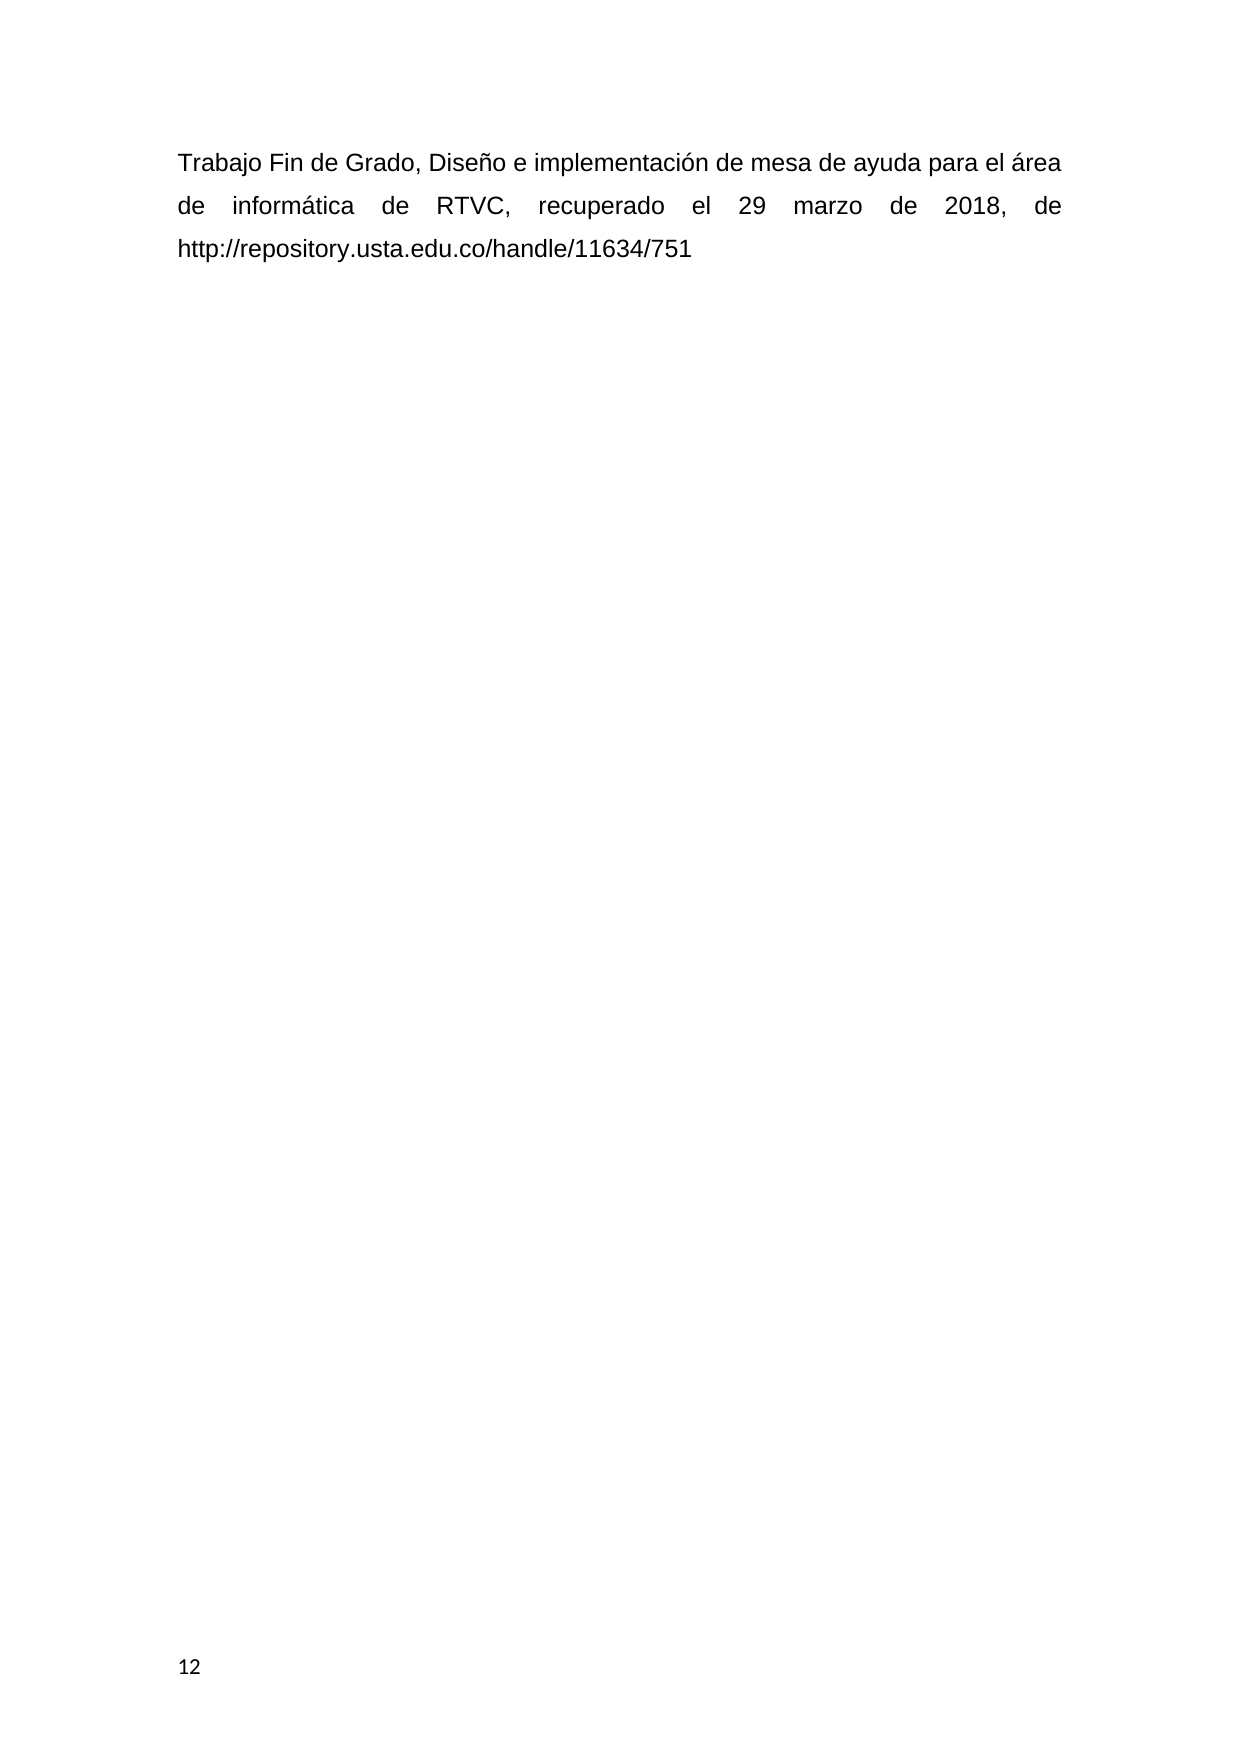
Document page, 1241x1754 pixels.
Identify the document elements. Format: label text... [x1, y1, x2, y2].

text Trabajo Fin de Grado, Diseño e implementación de mesa de ayuda para el área de informática de RTVC, recuperado el 29 marzo de 2018, de http://repository.usta.edu.co/handle/11634/751 [177, 148, 1063, 263]
